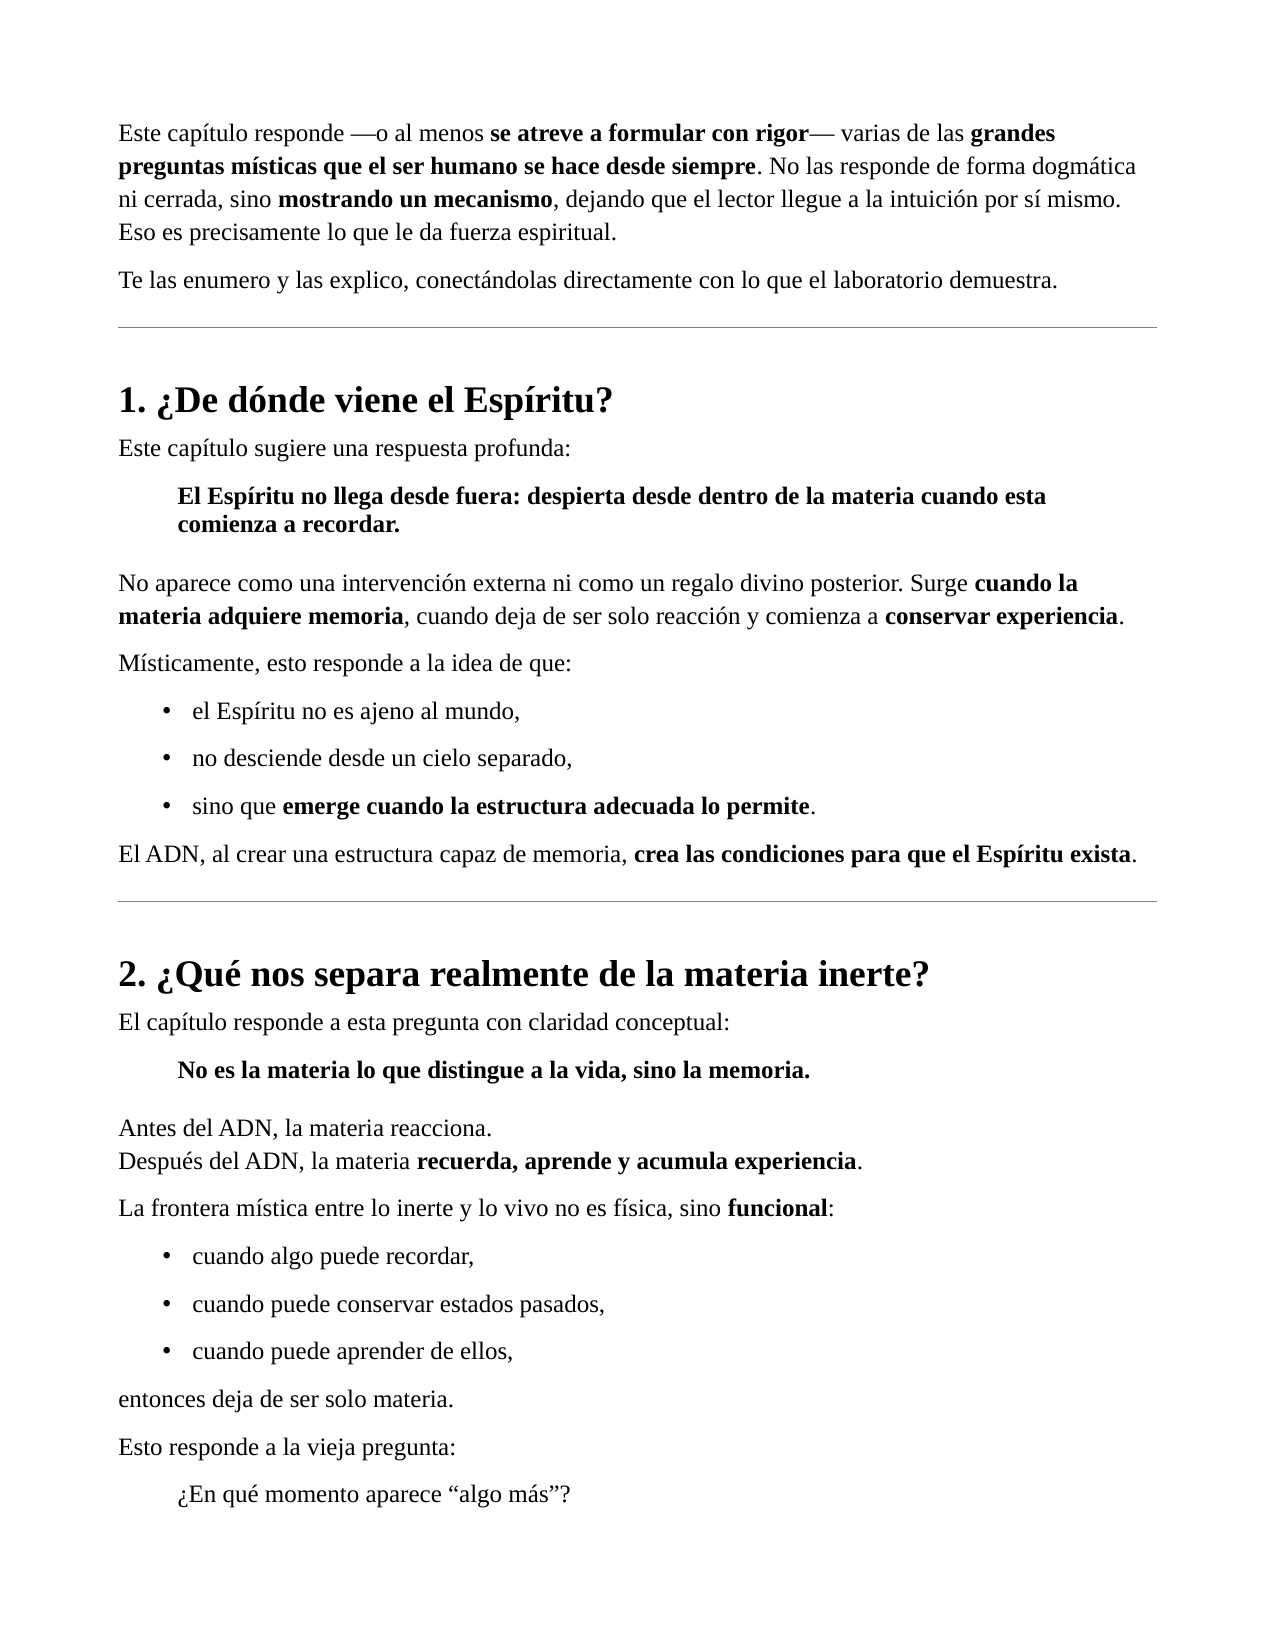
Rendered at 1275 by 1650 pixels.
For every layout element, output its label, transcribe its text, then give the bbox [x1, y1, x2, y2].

text Esto responde a la vieja pregunta: [118, 1432, 1157, 1460]
text Este capítulo sugiere una respuesta profunda: [118, 433, 1157, 462]
text Místicamente, esto responde a la idea de que: [118, 648, 1157, 677]
text Te las enumero y las explico, conectándolas directamente con lo que el laboratorio demuestra. [118, 265, 1157, 293]
list el Espíritu no es ajeno al mundo, [162, 696, 1157, 725]
text No aparece como una intervención externa ni como un regalo divino posterior. Surge cuando la materia adquiere memoria, cuando deja de ser solo reacción y comienza a conservar experiencia. [118, 568, 1157, 629]
subtitle 1. ¿De dónde viene el Espíritu? [118, 377, 1157, 421]
list sino que emerge cuando la estructura adecuada lo permite. [162, 791, 1157, 820]
text Antes del ADN, la materia reacciona. Después del ADN, la materia recuerda, aprende y acumula experiencia. [118, 1113, 1157, 1175]
text El Espíritu no llega desde fuera: despierta desde dentro de la materia cuando esta comienza a recordar. [177, 481, 1098, 538]
list cuando algo puede recordar, [162, 1241, 1157, 1270]
text Este capítulo responde —o al menos se atreve a formular con rigor— varias de las grandes preguntas místicas que el ser humano se hace desde siempre. No las responde de forma dogmática ni cerrada, sino mostrando un mecanismo, dejando que el lector llegue a la intuición por sí mismo. Eso es precisamente lo que le da fuerza espiritual. [118, 118, 1157, 246]
text El capítulo responde a esta pregunta con claridad conceptual: [118, 1007, 1157, 1036]
list cuando puede conservar estados pasados, [162, 1289, 1157, 1317]
subtitle 2. ¿Qué nos separa realmente de la materia inerte? [118, 951, 1157, 994]
text ¿En qué momento aparece “algo más”? [177, 1479, 1098, 1508]
list no desciende desde un cielo separado, [162, 743, 1157, 772]
list cuando puede aprender de ellos, [162, 1336, 1157, 1365]
text entonces deja de ser solo materia. [118, 1384, 1157, 1413]
text No es la materia lo que distingue a la vida, sino la memoria. [177, 1055, 1098, 1083]
text El ADN, al crear una estructura capaz de memoria, crea las condiciones para que el Espíritu exista. [118, 839, 1157, 867]
text La frontera mística entre lo inerte y lo vivo no es física, sino funcional: [118, 1193, 1157, 1222]
